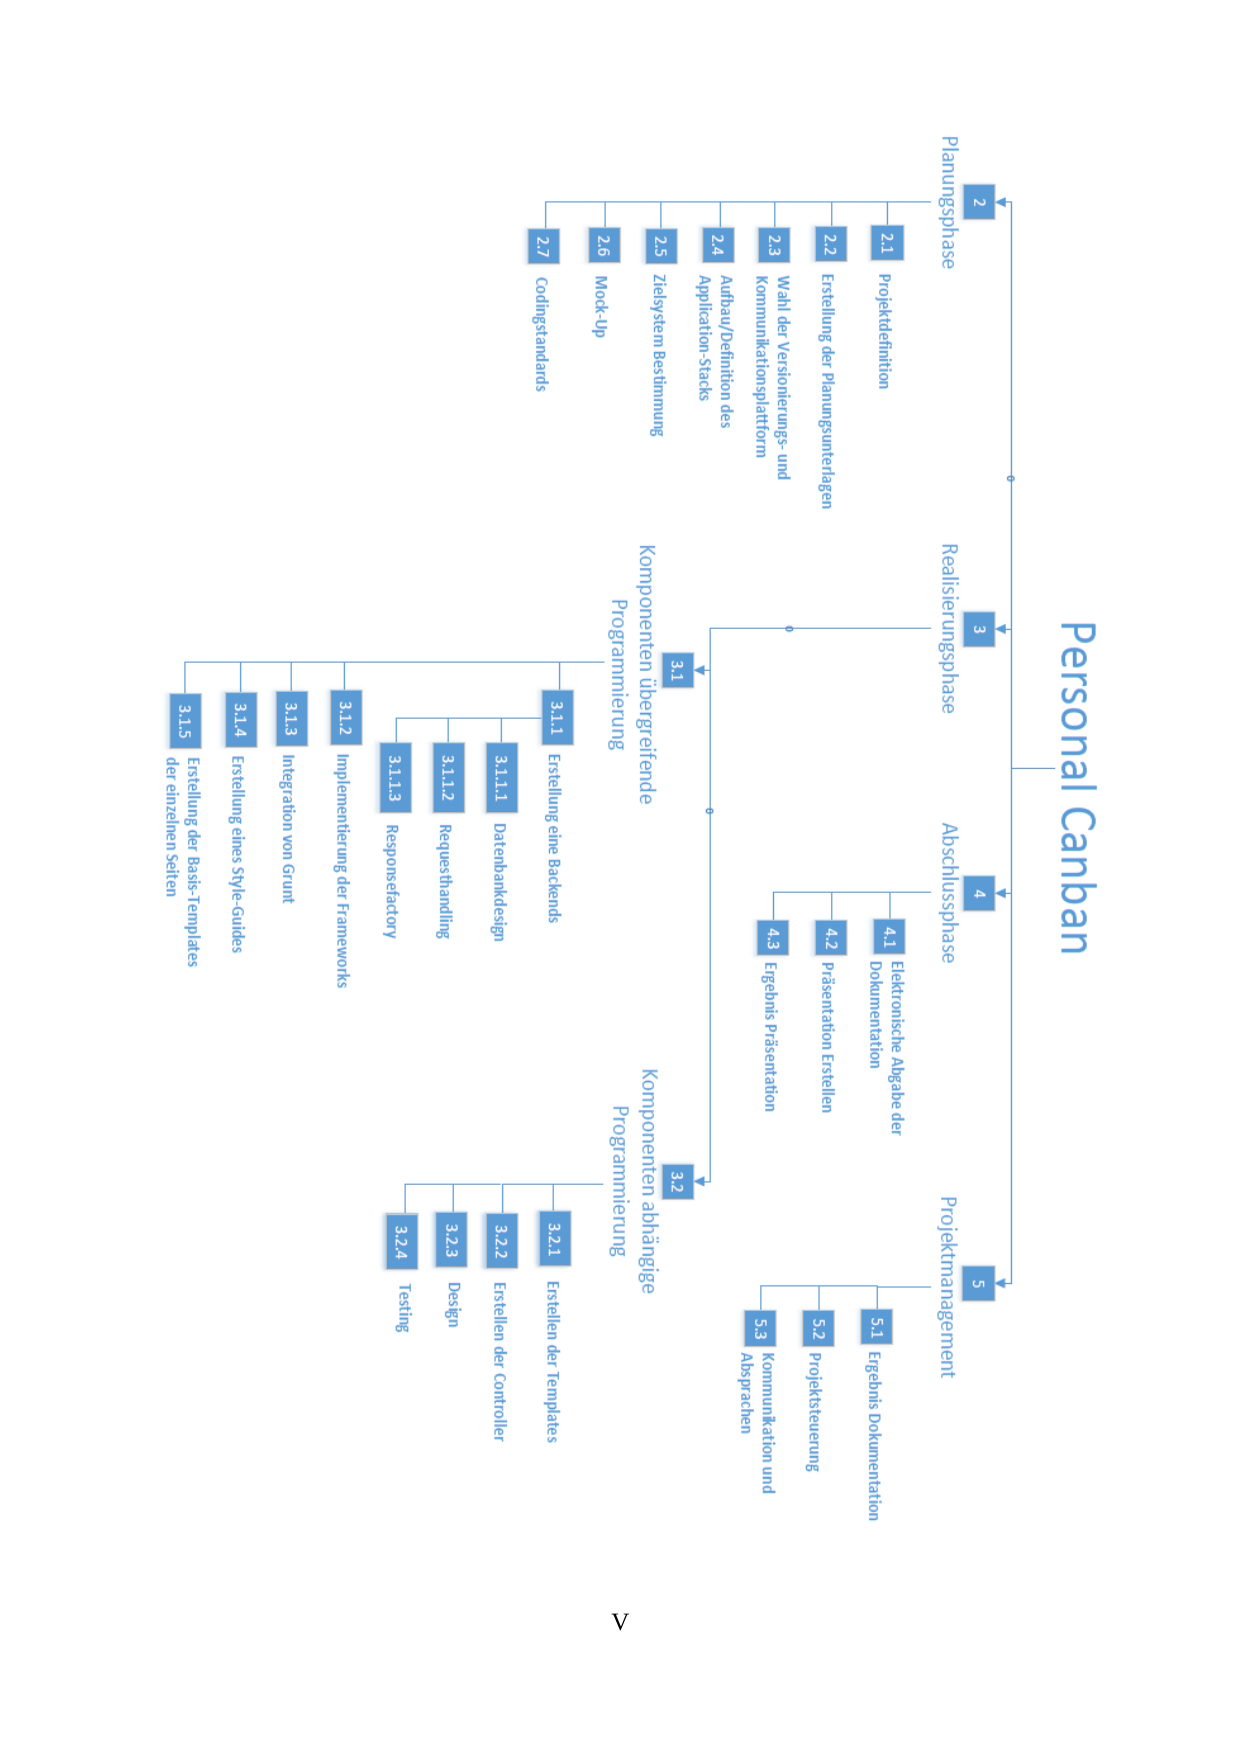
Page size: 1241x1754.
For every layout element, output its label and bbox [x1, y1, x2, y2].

picture [130, 130, 1135, 1554]
